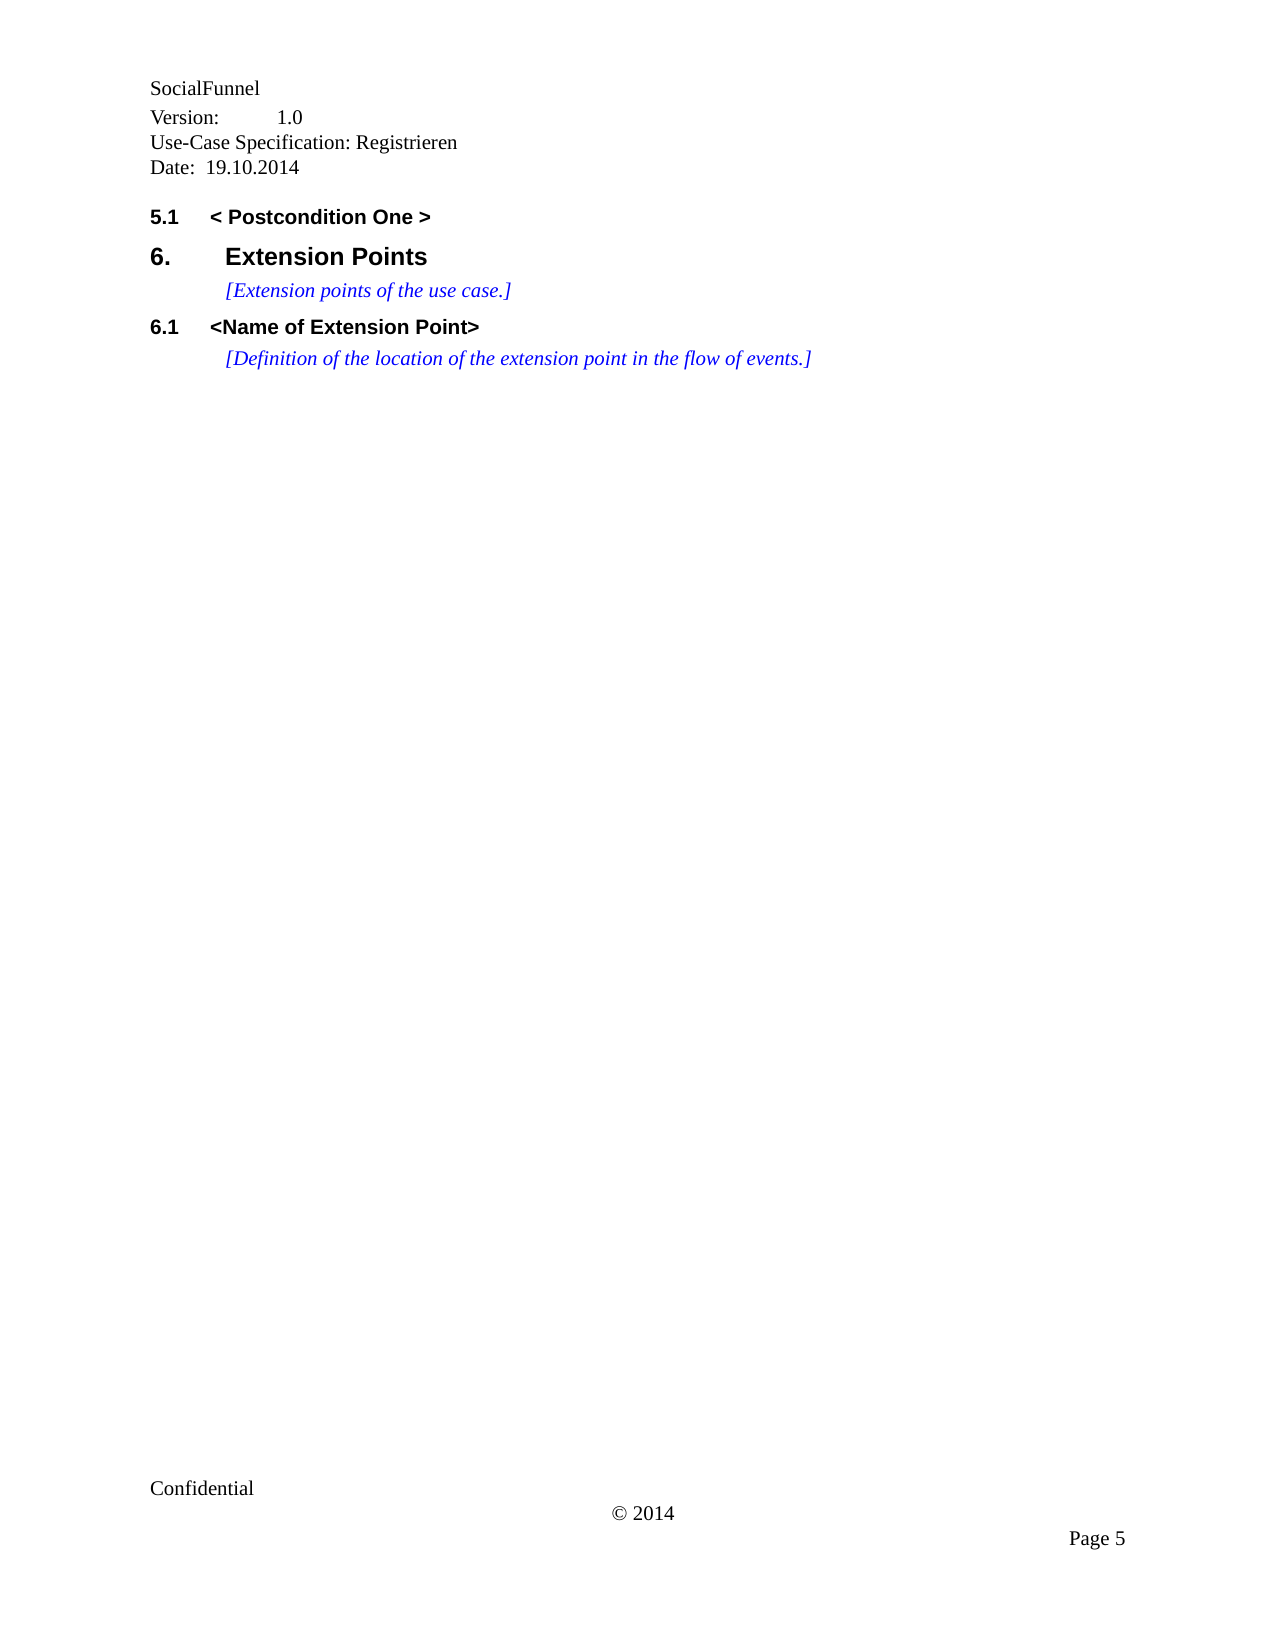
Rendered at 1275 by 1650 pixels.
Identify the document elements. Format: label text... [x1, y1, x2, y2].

text [Definition of the location of the extension point in the flow of events.] [225, 345, 1125, 370]
text [Extension points of the use case.] [225, 277, 1125, 302]
subtitle Extension Points [150, 242, 1125, 270]
subtitle < Postcondition One > [150, 204, 1125, 229]
subtitle <Name of Extension Point> [150, 314, 1125, 339]
